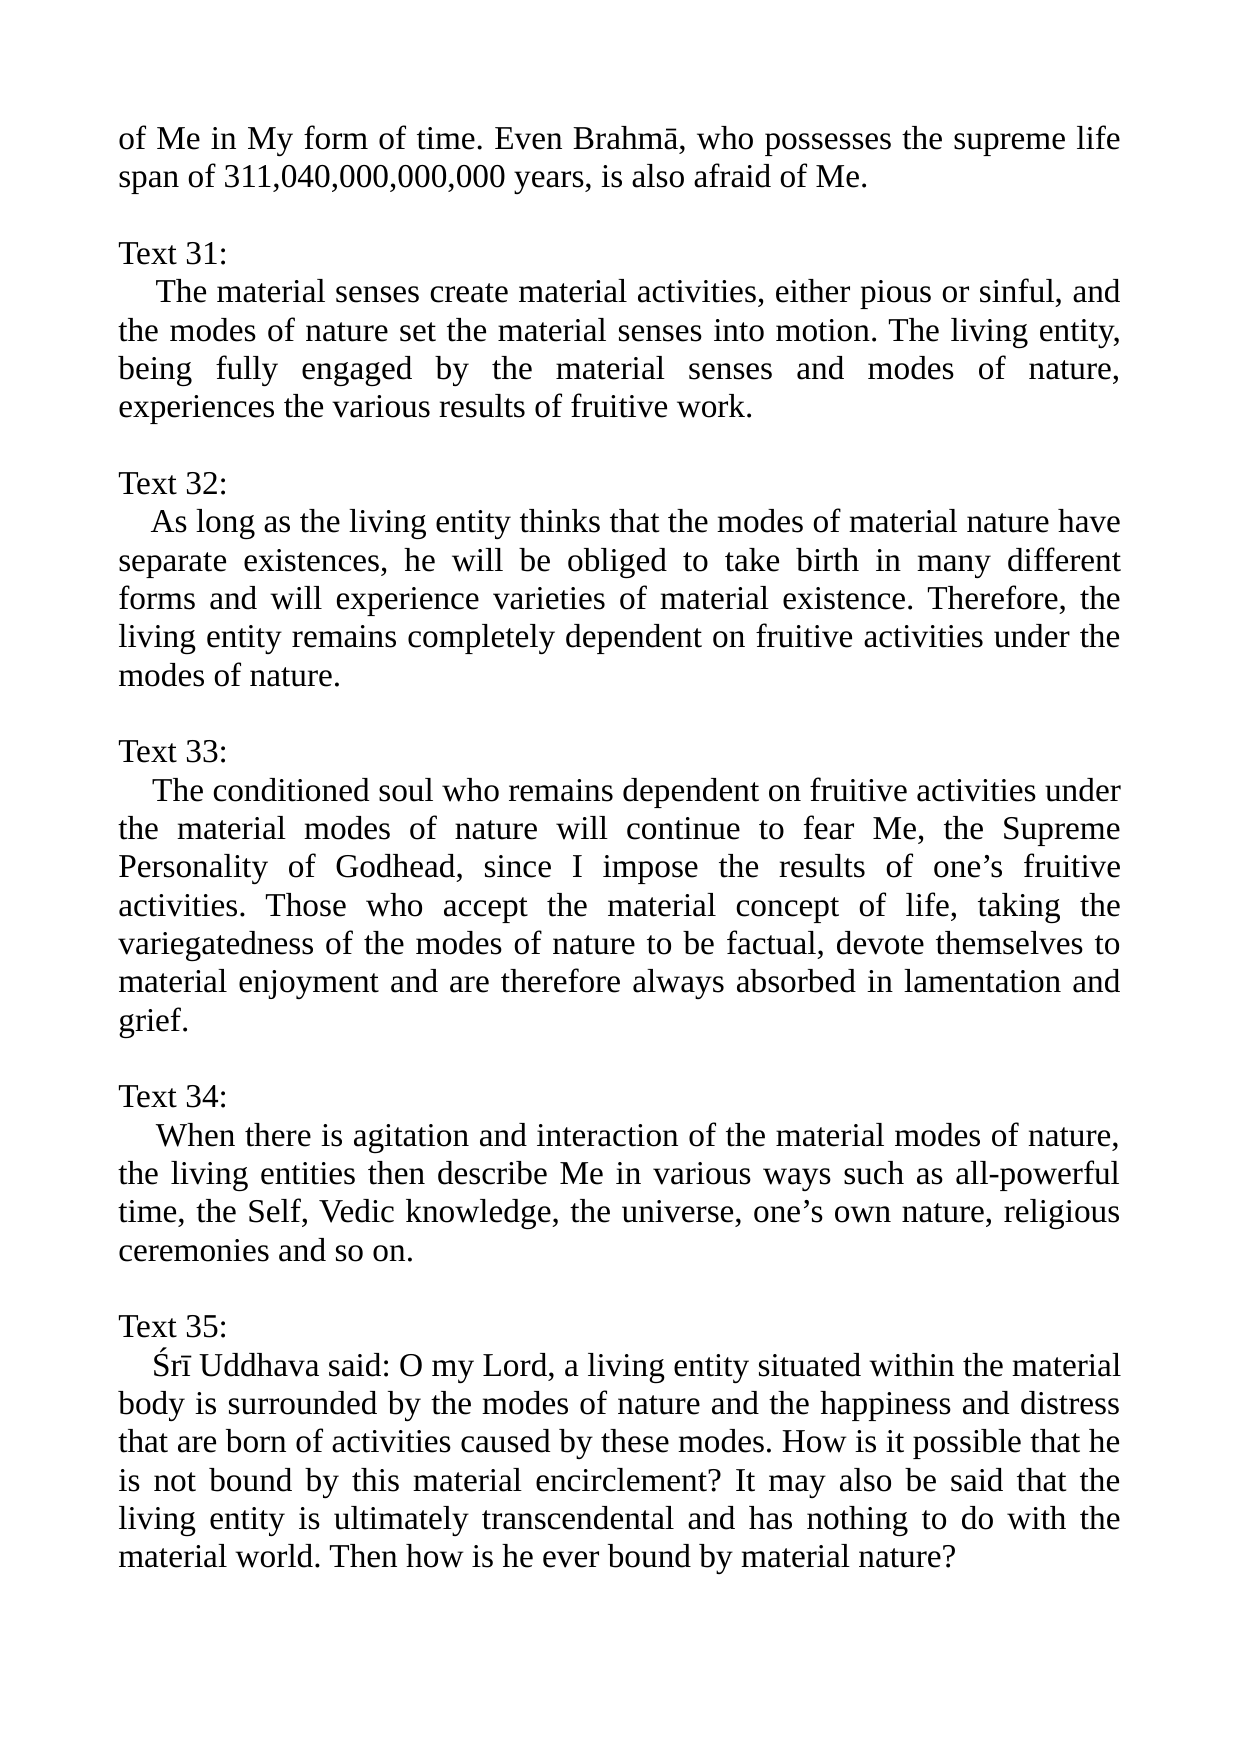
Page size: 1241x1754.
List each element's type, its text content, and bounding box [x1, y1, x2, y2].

text of Me in My form of time. Even Brahmā, who possesses the supreme life span of 311,040,000,000,000 years, is also afraid of Me. [118, 118, 1122, 195]
text The conditioned soul who remains dependent on fruitive activities under the material modes of nature will continue to fear Me, the Supreme Personality of Godhead, since I impose the results of one’s fruitive activities. Those who accept the material concept of life, taking the variegatedness of the modes of nature to be factual, devote themselves to material enjoyment and are therefore always absorbed in lamentation and grief. [118, 770, 1122, 1038]
text Text 33: [118, 731, 1122, 770]
text When there is agitation and interaction of the material modes of nature, the living entities then describe Me in various ways such as all-powerful time, the Self, Vedic knowledge, the universe, one’s own nature, religious ceremonies and so on. [118, 1115, 1122, 1268]
text As long as the living entity thinks that the modes of material nature have separate existences, he will be obliged to take birth in many different forms and will experience varieties of material existence. Therefore, the living entity remains completely dependent on fruitive activities under the modes of nature. [118, 501, 1122, 693]
text The material senses create material activities, either pious or sinful, and the modes of nature set the material senses into motion. The living entity, being fully engaged by the material senses and modes of nature, experiences the various results of fruitive work. [118, 271, 1122, 425]
text Text 32: [118, 463, 1122, 501]
text Text 31: [118, 233, 1122, 271]
text Text 34: [118, 1076, 1122, 1115]
text Śrī Uddhava said: O my Lord, a living entity situated within the material body is surrounded by the modes of nature and the happiness and distress that are born of activities caused by these modes. How is it possible that he is not bound by this material encirclement? It may also be said that the living entity is ultimately transcendental and has nothing to do with the material world. Then how is he ever bound by material nature? [118, 1345, 1122, 1575]
text Text 35: [118, 1306, 1122, 1345]
